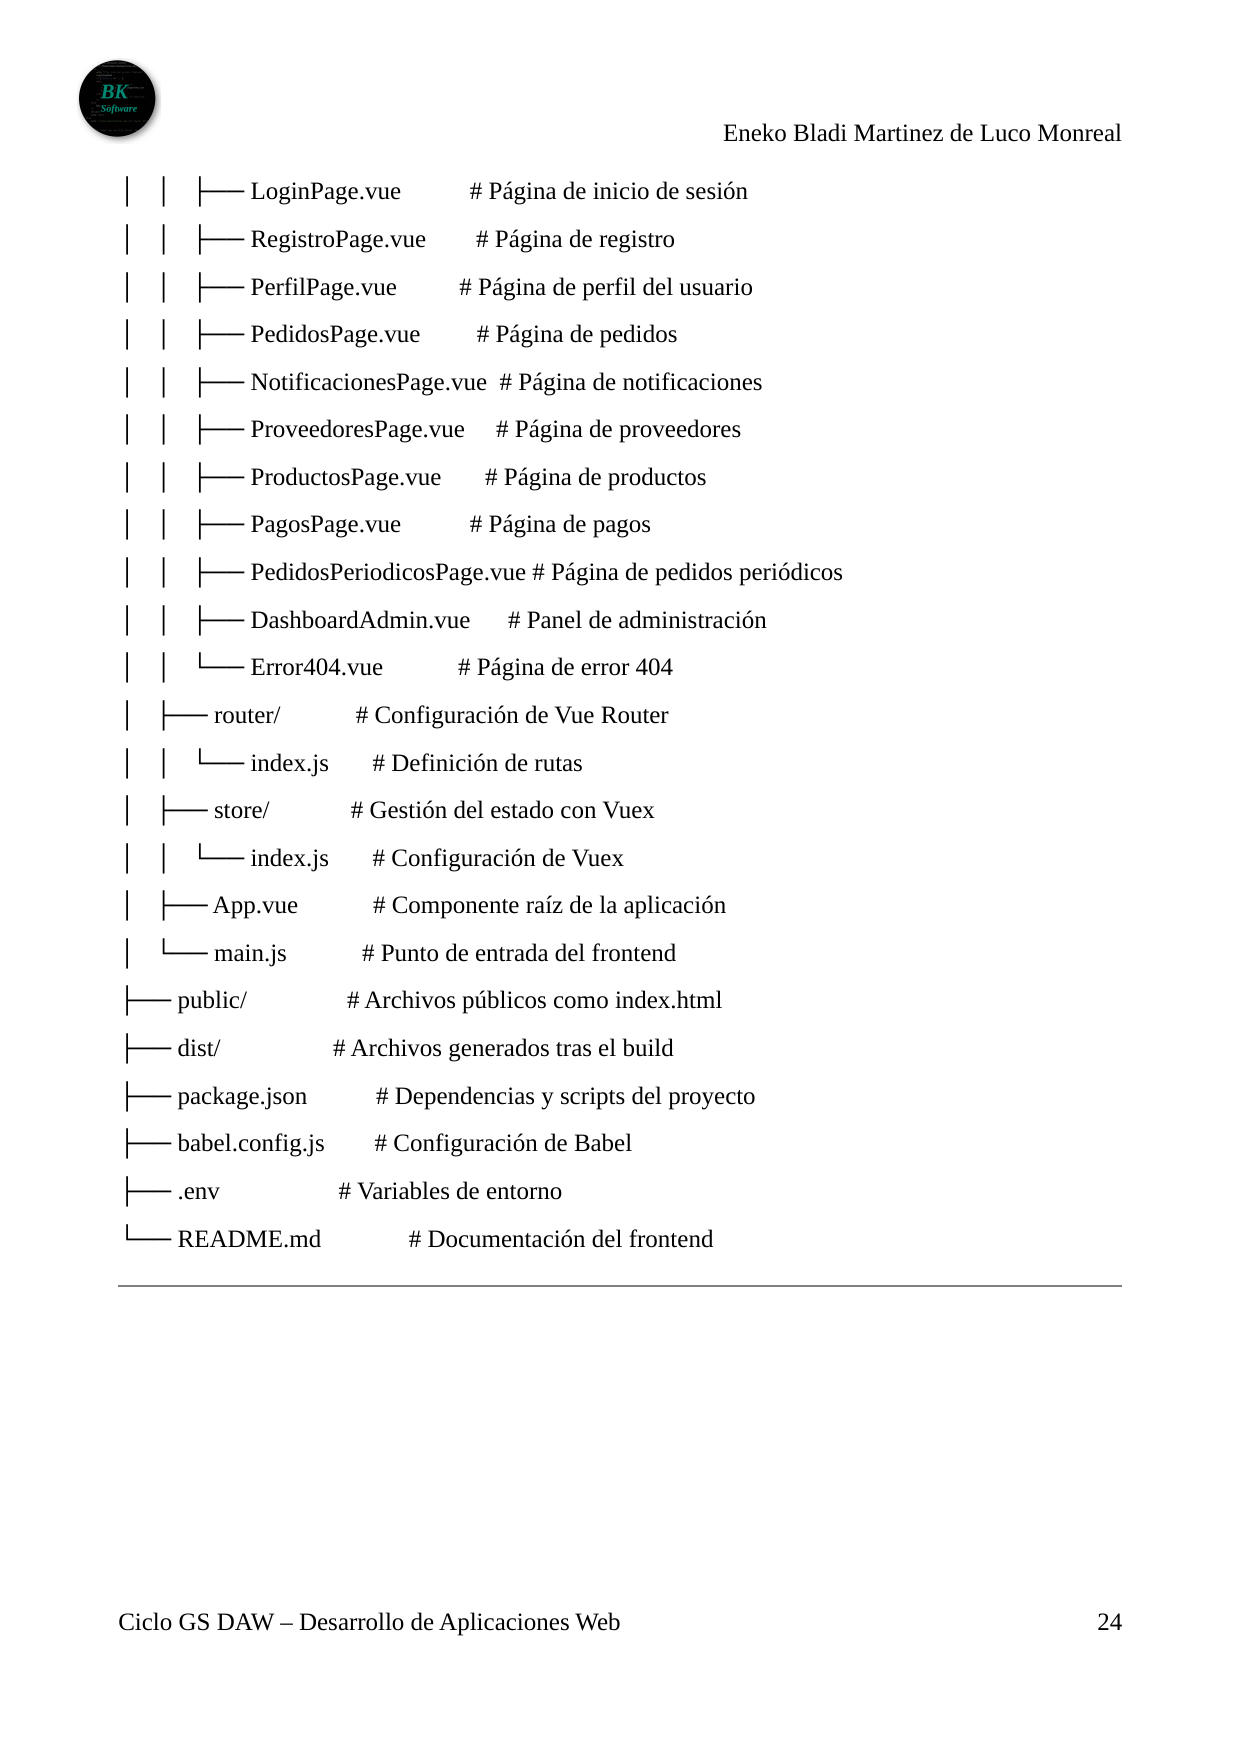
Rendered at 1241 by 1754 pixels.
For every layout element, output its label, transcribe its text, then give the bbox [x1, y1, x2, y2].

text │ │ ├── RegistroPage.vue # Página de registro [201, 224, 1122, 253]
text │ │ └── index.js # Configuración de Vuex [128, 843, 162, 872]
text │ │ ├── PedidosPage.vue # Página de pedidos [128, 319, 162, 348]
text │ │ ├── ProveedoresPage.vue # Página de proveedores [201, 414, 1122, 443]
text │ ├── router/ # Configuración de Vue Router [128, 700, 162, 729]
text ├── package.json # Dependencias y scripts del proyecto [128, 1081, 1122, 1109]
text ├── .env # Variables de entorno [128, 1176, 1122, 1205]
text │ │ ├── PagosPage.vue # Página de pagos [201, 509, 1122, 538]
text ├── babel.config.js # Configuración de Babel [128, 1128, 1122, 1157]
text │ │ ├── PedidosPage.vue # Página de pedidos [164, 319, 199, 348]
text │ │ ├── ProductosPage.vue # Página de productos [128, 462, 162, 491]
text │ │ ├── LoginPage.vue # Página de inicio de sesión [164, 176, 199, 205]
text │ │ ├── ProductosPage.vue # Página de productos [164, 462, 199, 491]
text │ ├── App.vue # Componente raíz de la aplicación [128, 890, 162, 919]
text │ │ ├── PedidosPeriodicosPage.vue # Página de pedidos periódicos [201, 557, 1122, 586]
text │ │ ├── PagosPage.vue # Página de pagos [164, 509, 199, 538]
text ├── public/ # Archivos públicos como index.html [128, 986, 1122, 1014]
text ├── dist/ # Archivos generados tras el build [128, 1033, 1122, 1062]
text │ │ ├── PerfilPage.vue # Página de perfil del usuario [201, 272, 1122, 300]
text │ │ └── Error404.vue # Página de error 404 [164, 652, 1122, 681]
text │ │ ├── LoginPage.vue # Página de inicio de sesión [201, 176, 1122, 205]
text │ ├── store/ # Gestión del estado con Vuex [128, 795, 162, 824]
picture [76, 58, 162, 144]
text │ └── main.js # Punto de entrada del frontend [128, 938, 1122, 967]
text │ ├── App.vue # Componente raíz de la aplicación [164, 890, 1122, 919]
text │ ├── router/ # Configuración de Vue Router [164, 700, 1122, 729]
text │ │ ├── ProductosPage.vue # Página de productos [201, 462, 1122, 491]
text │ │ └── index.js # Configuración de Vuex [164, 843, 1122, 872]
text │ ├── store/ # Gestión del estado con Vuex [164, 795, 1122, 824]
text │ │ ├── RegistroPage.vue # Página de registro [164, 224, 199, 253]
text │ │ ├── PedidosPage.vue # Página de pedidos [201, 319, 1122, 348]
text │ │ ├── PagosPage.vue # Página de pagos [128, 509, 162, 538]
text │ │ └── index.js # Definición de rutas [128, 748, 162, 776]
text │ │ └── index.js # Definición de rutas [164, 748, 1122, 776]
text │ │ ├── DashboardAdmin.vue # Panel de administración [201, 605, 1122, 633]
text │ │ └── Error404.vue # Página de error 404 [128, 652, 162, 681]
text │ │ ├── NotificacionesPage.vue # Página de notificaciones [201, 367, 1122, 396]
text └── README.md # Documentación del frontend [118, 1224, 1122, 1252]
text │ │ ├── RegistroPage.vue # Página de registro [128, 224, 162, 253]
